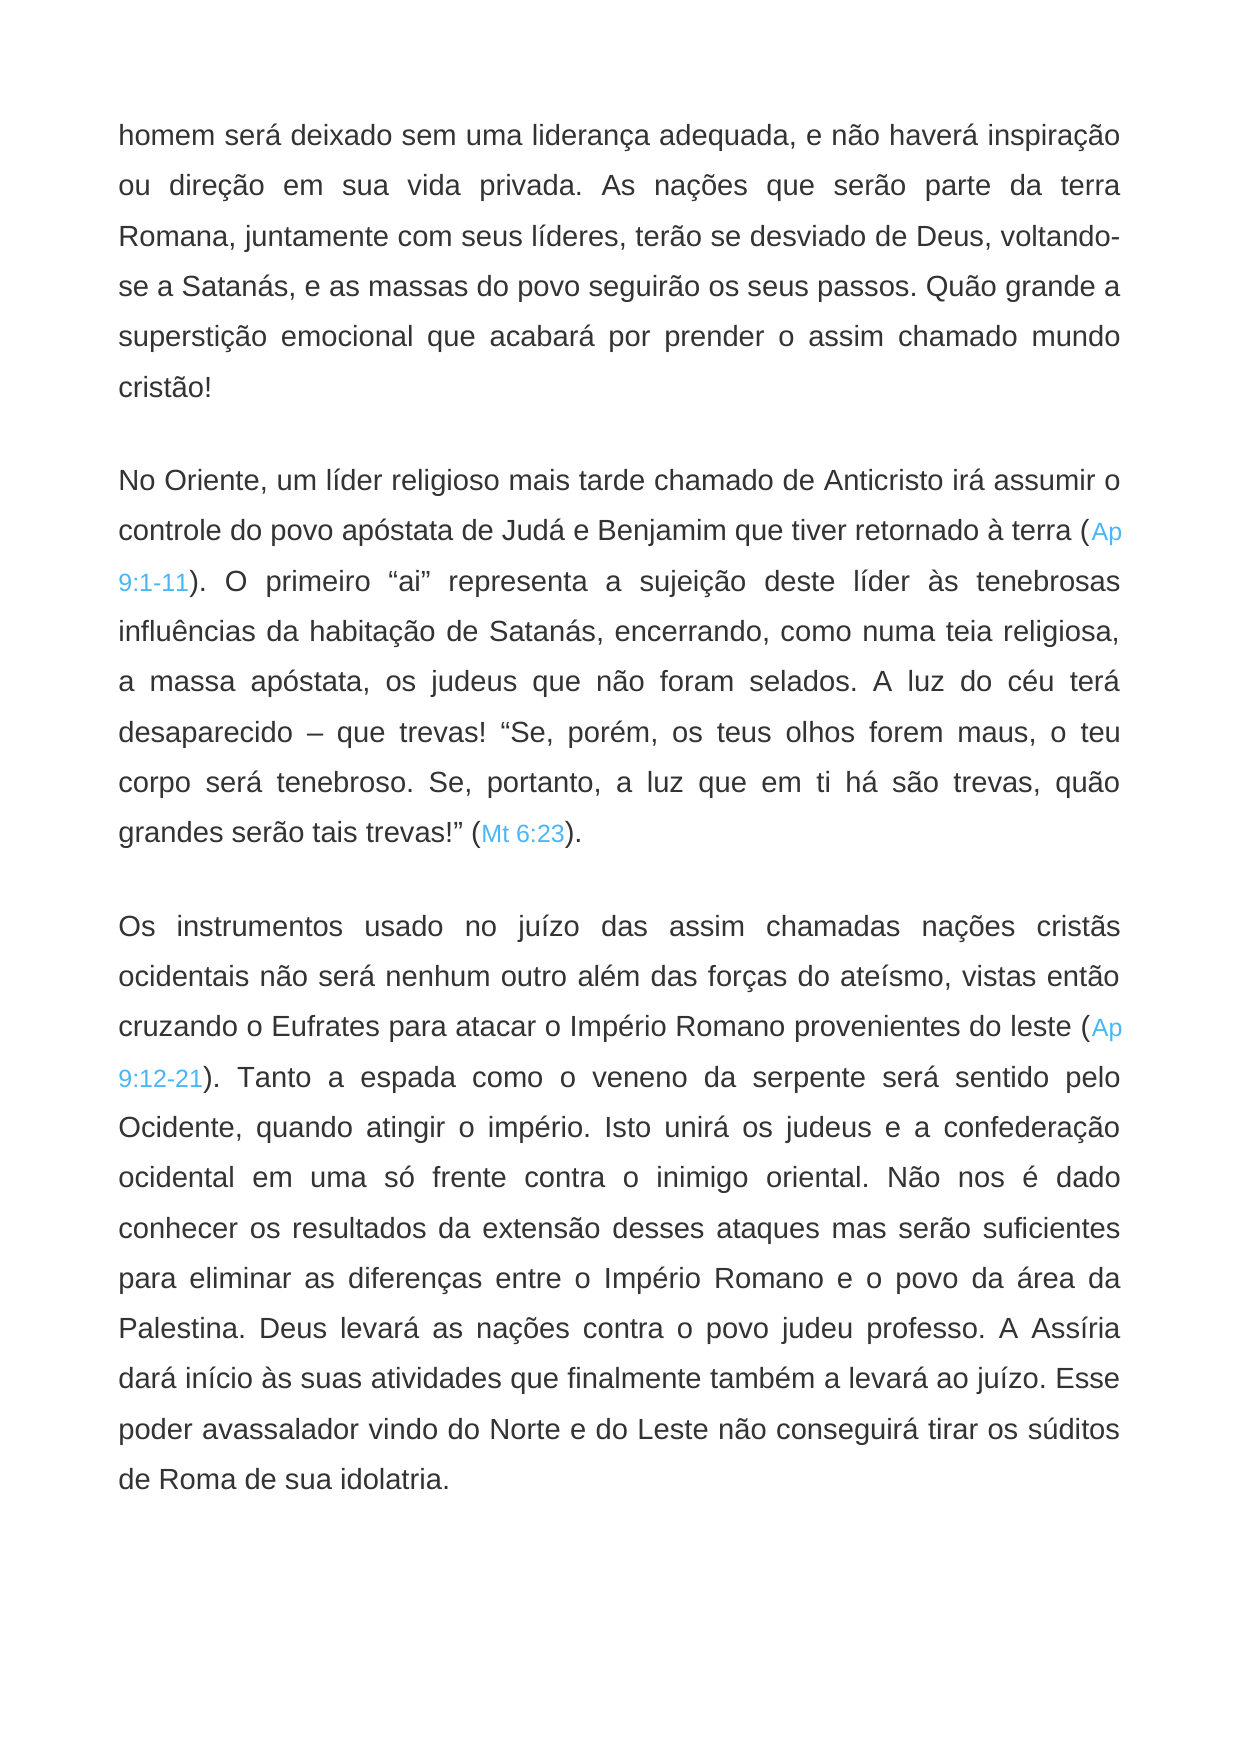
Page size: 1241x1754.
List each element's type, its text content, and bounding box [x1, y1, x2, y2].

text No Oriente, um líder religioso mais tarde chamado de Anticristo irá assumir o controle do povo apóstata de Judá e Benjamim que tiver retornado à terra (Ap 9:1-11). O primeiro “ai” representa a sujeição deste líder às tenebrosas influências da habitação de Satanás, encerrando, como numa teia religiosa, a massa apóstata, os judeus que não foram selados. A luz do céu terá desaparecido – que trevas! “Se, porém, os teus olhos forem maus, o teu corpo será tenebroso. Se, portanto, a luz que em ti há são trevas, quão grandes serão tais trevas!” (Mt 6:23). [118, 463, 1122, 849]
text homem será deixado sem uma liderança adequada, e não haverá inspiração ou direção em sua vida privada. As nações que serão parte da terra Romana, juntamente com seus líderes, terão se desviado de Deus, voltando-se a Satanás, e as massas do povo seguirão os seus passos. Quão grande a superstição emocional que acabará por prender o assim chamado mundo cristão! [118, 118, 1122, 403]
text Os instrumentos usado no juízo das assim chamadas nações cristãs ocidentais não será nenhum outro além das forças do ateísmo, vistas então cruzando o Eufrates para atacar o Império Romano provenientes do leste (Ap 9:12-21). Tanto a espada como o veneno da serpente será sentido pelo Ocidente, quando atingir o império. Isto unirá os judeus e a confederação ocidental em uma só frente contra o inimigo oriental. Não nos é dado conhecer os resultados da extensão desses ataques mas serão suficientes para eliminar as diferenças entre o Império Romano e o povo da área da Palestina. Deus levará as nações contra o povo judeu professo. A Assíria dará início às suas atividades que finalmente também a levará ao juízo. Esse poder avassalador vindo do Norte e do Leste não conseguirá tirar os súditos de Roma de sua idolatria. [118, 909, 1122, 1496]
